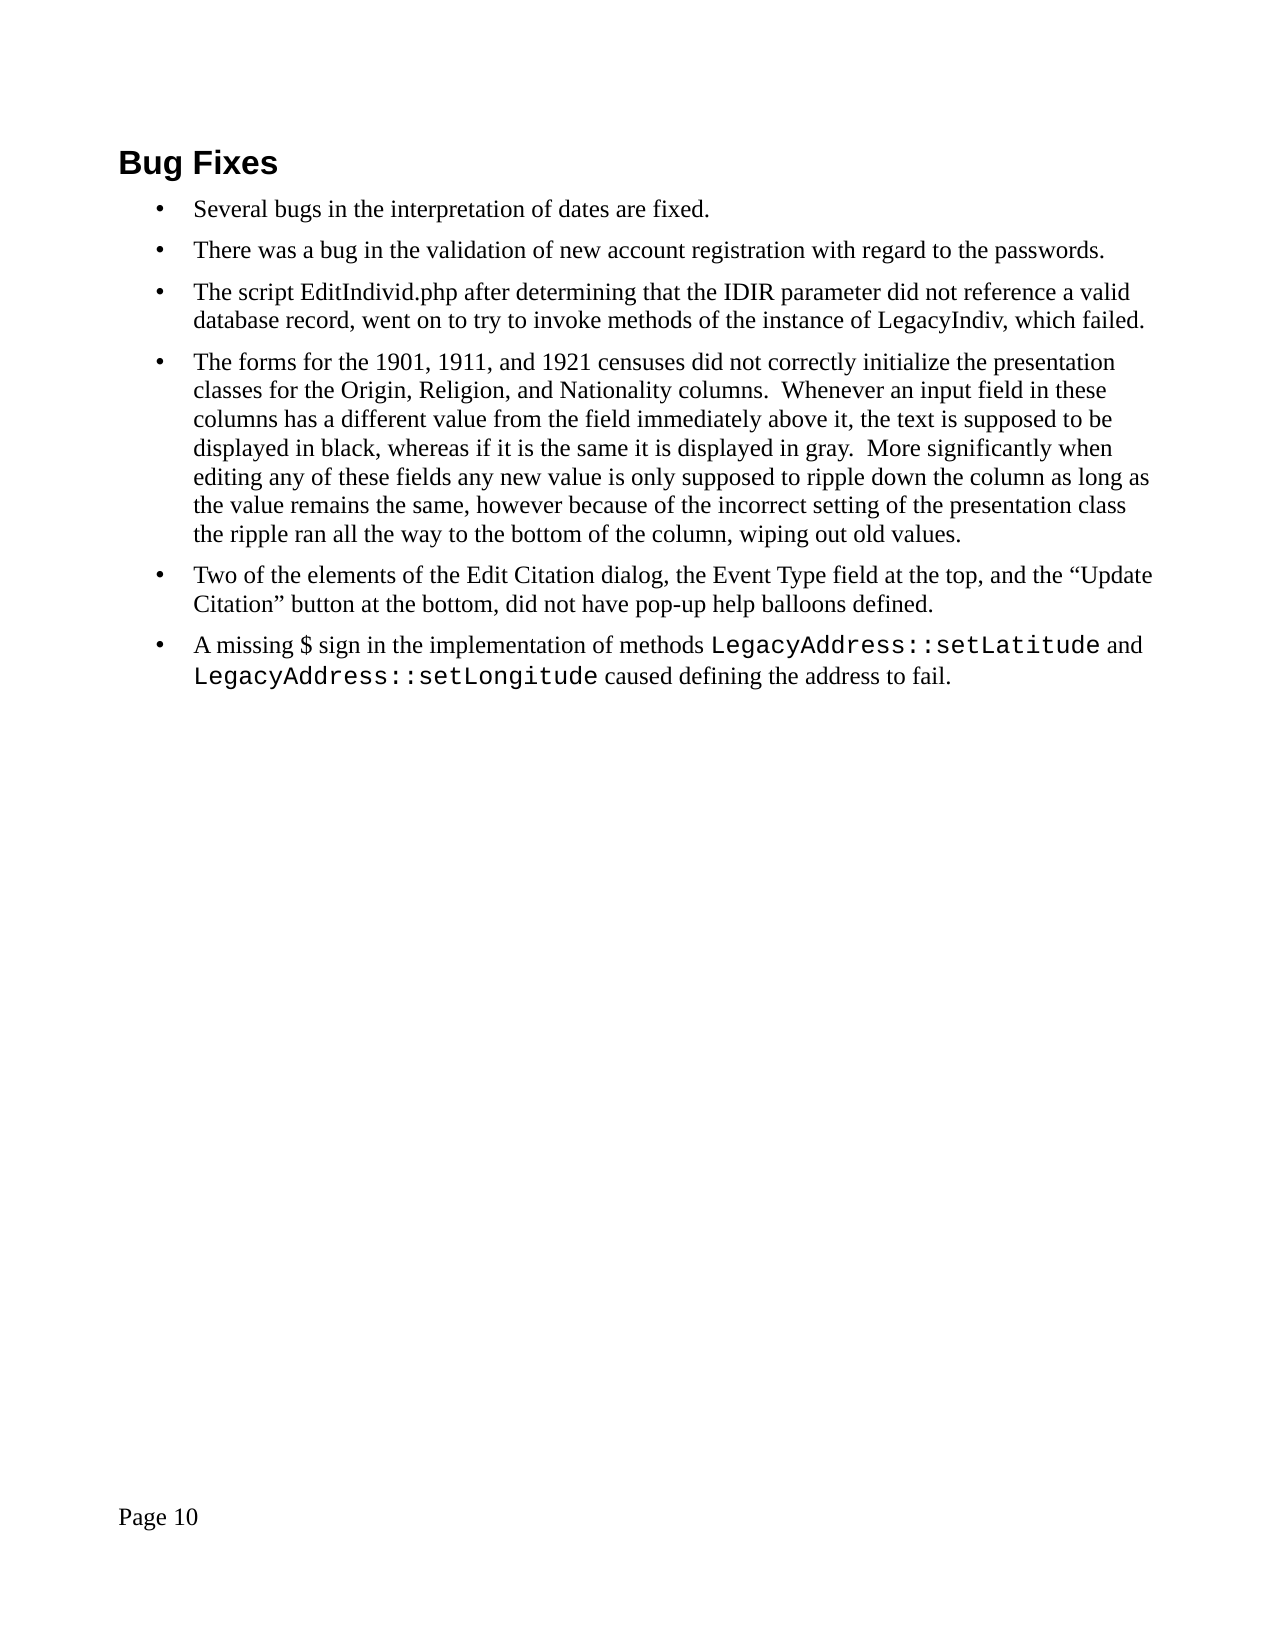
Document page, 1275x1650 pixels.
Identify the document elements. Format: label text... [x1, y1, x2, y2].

list A missing $ sign in the implementation of methods LegacyAddress::setLatitude and LegacyAddress::setLongitude caused defining the address to fail. [156, 631, 1157, 692]
subtitle Bug Fixes [118, 143, 1157, 182]
list Two of the elements of the Edit Citation dialog, the Event Type field at the top, and the “Update Citation” button at the bottom, did not have pop-up help balloons defined. [156, 561, 1157, 618]
list The script EditIndivid.php after determining that the IDIR parameter did not reference a valid database record, went on to try to invoke methods of the instance of LegacyIndiv, which failed. [156, 277, 1157, 334]
list Several bugs in the interpretation of dates are fixed. [156, 194, 1157, 223]
list There was a bug in the validation of new account registration with regard to the passwords. [156, 236, 1157, 264]
list The forms for the 1901, 1911, and 1921 censuses did not correctly initialize the presentation classes for the Origin, Religion, and Nationality columns. Whenever an input field in these columns has a different value from the field immediately above it, the text is supposed to be displayed in black, whereas if it is the same it is displayed in gray. More significantly when editing any of these fields any new value is only supposed to ripple down the column as long as the value remains the same, however because of the incorrect setting of the presentation class the ripple ran all the way to the bottom of the column, wiping out old values. [156, 347, 1157, 548]
